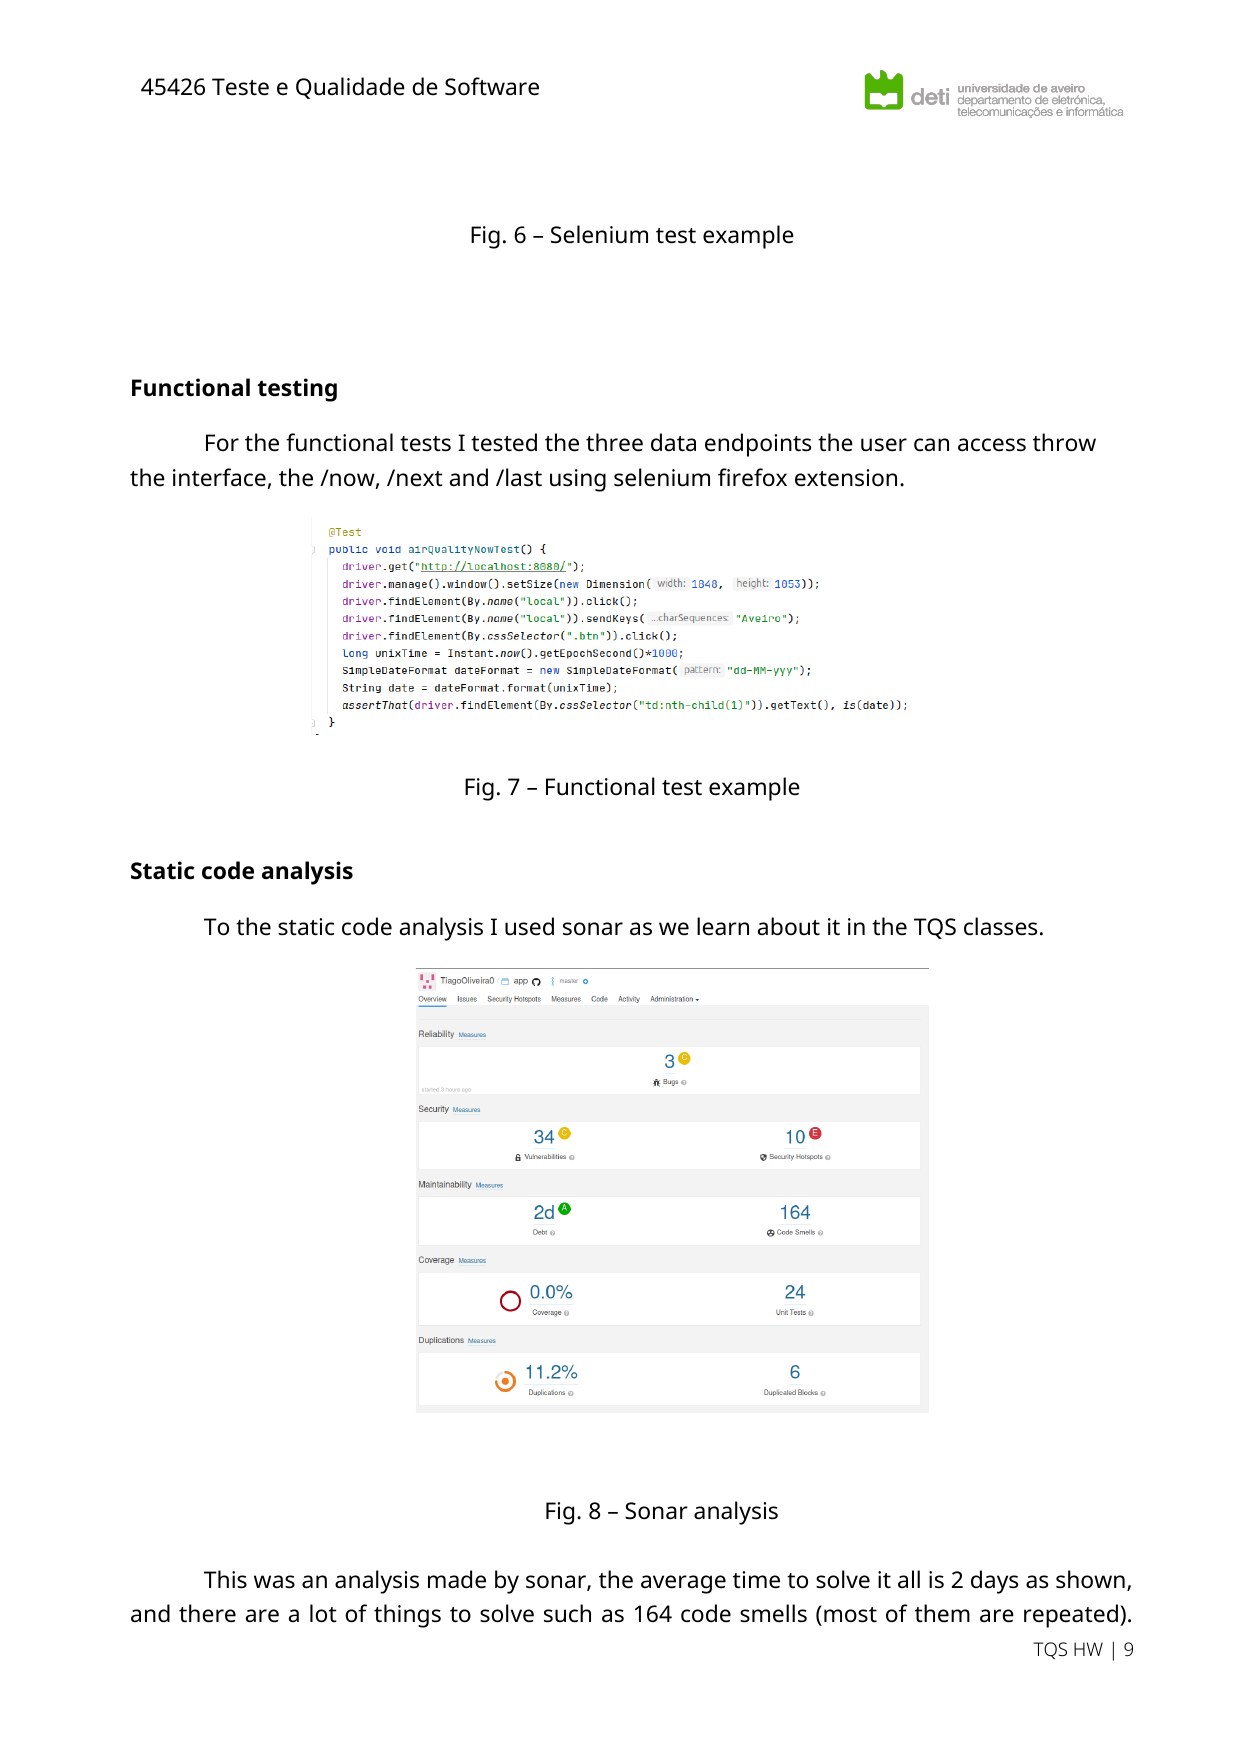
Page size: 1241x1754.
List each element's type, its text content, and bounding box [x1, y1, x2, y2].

subtitle Functional testing [130, 372, 1075, 402]
text To the static code analysis I used sonar as we learn about it in the TQS classes. [130, 911, 1134, 942]
picture [415, 968, 831, 1413]
subtitle Static code analysis [130, 855, 1075, 886]
text For the functional tests I tested the three data endpoints the user can access throw the interface, the /now, /next and /last using selenium firefox extension. [130, 427, 1134, 493]
text Fig. 7 – Functional test example [130, 771, 1134, 802]
picture [864, 70, 1124, 119]
picture [424, 601, 888, 735]
text Fig. 6 – Selenium test example [130, 219, 1134, 250]
text This was an analysis made by sonar, the average time to solve it all is 2 days as shown, and there are a lot of things to solve such as 164 code smells (most of them are repeated). [130, 1564, 1134, 1629]
text Fig. 8 – Sonar analysis [189, 1495, 1134, 1526]
